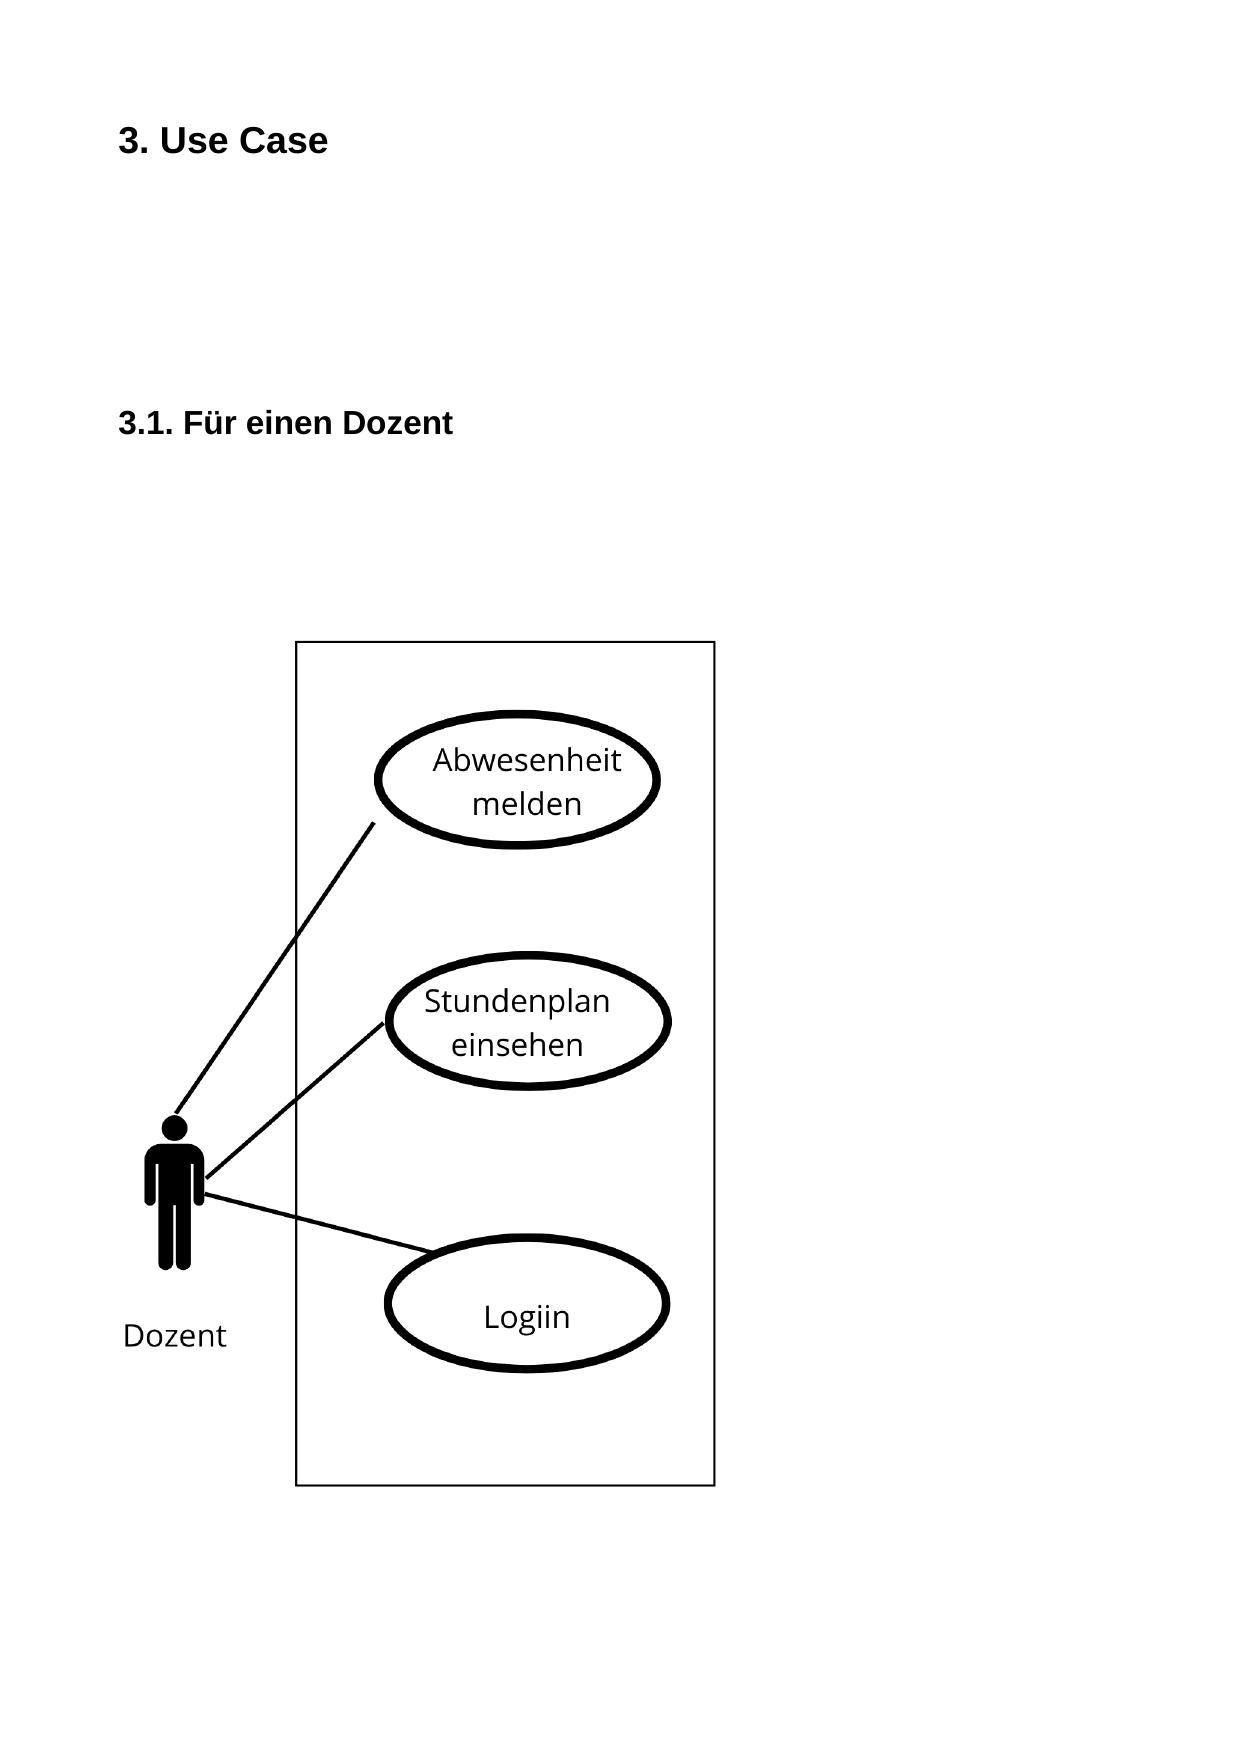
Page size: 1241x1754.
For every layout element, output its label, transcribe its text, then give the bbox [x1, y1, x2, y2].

picture [80, 514, 930, 1716]
subtitle 3.1. Für einen Dozent [118, 403, 1122, 442]
subtitle 3. Use Case [118, 118, 1122, 161]
